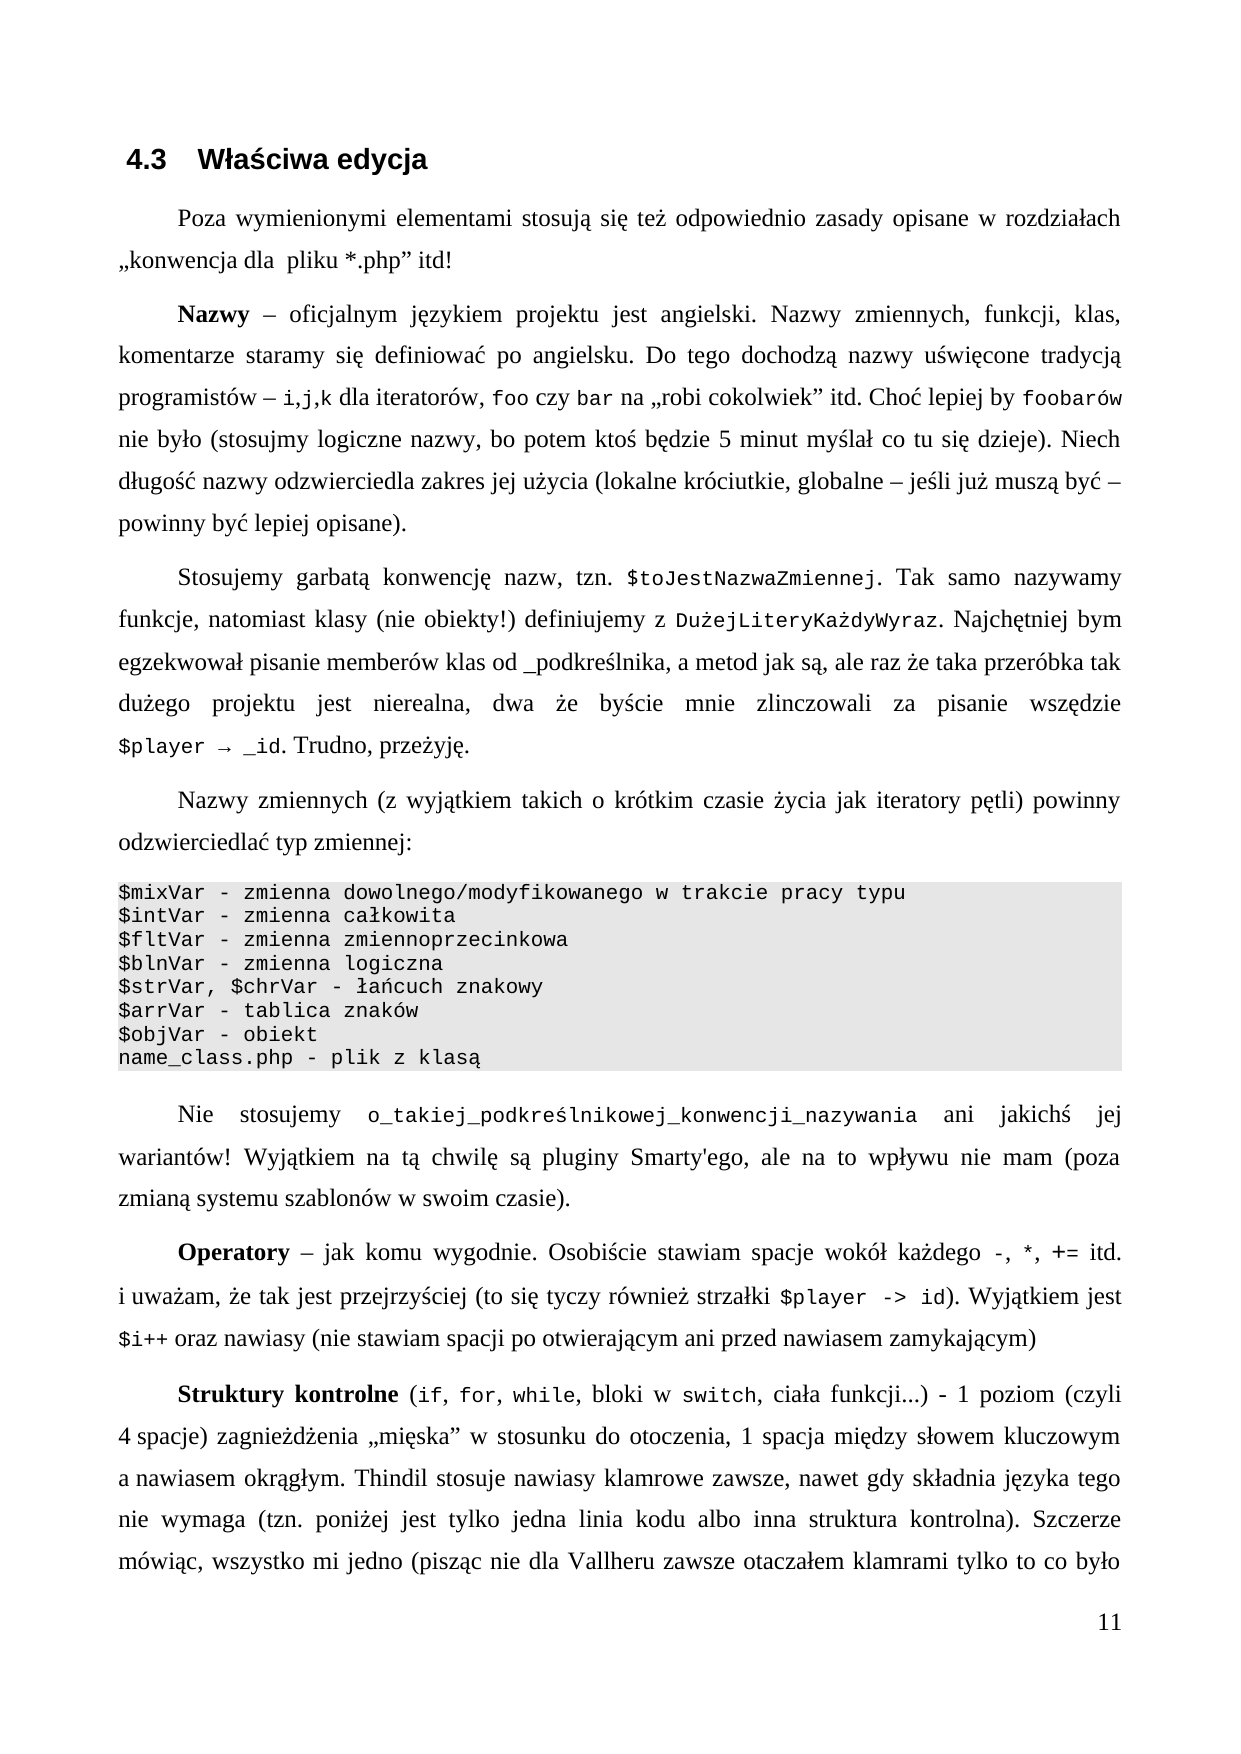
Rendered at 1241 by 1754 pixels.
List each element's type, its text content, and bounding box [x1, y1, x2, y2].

subtitle Właściwa edycja [118, 143, 1122, 176]
text Stosujemy garbatą konwencję nazw, tzn. $toJestNazwaZmiennej. Tak samo nazywamy funkcje, natomiast klasy (nie obiekty!) definiujemy z DużejLiteryKażdyWyraz. Najchętniej bym egzekwował pisanie memberów klas od _podkreślnika, a metod jak są, ale raz że taka przeróbka tak dużego projektu jest nierealna, dwa że byście mnie zlinczowali za pisanie wszędzie $player → _id. Trudno, przeżyję. [118, 563, 1122, 759]
text Nazwy zmiennych (z wyjątkiem takich o krótkim czasie życia jak iteratory pętli) powinny odzwierciedlać typ zmiennej: [118, 786, 1122, 855]
text $arrVar - tablica znaków [118, 1000, 1122, 1023]
text $intVar - zmienna całkowita [118, 905, 1122, 929]
text Struktury kontrolne (if, for, while, bloki w switch, ciała funkcji...) - 1 poziom (czyli 4 spacje) zagnieżdżenia „mięska” w stosunku do otoczenia, 1 spacja między słowem kluczowym a nawiasem okrągłym. Thindil stosuje nawiasy klamrowe zawsze, nawet gdy składnia języka tego nie wymaga (tzn. poniżej jest tylko jedna linia kodu albo inna struktura kontrolna). Szczerze mówiąc, wszystko mi jedno (pisząc nie dla Vallheru zawsze otaczałem klamrami tylko to co było [118, 1380, 1122, 1574]
text $strVar, $chrVar - łańcuch znakowy [118, 976, 1122, 1000]
text Nazwy – oficjalnym językiem projektu jest angielski. Nazwy zmiennych, funkcji, klas, komentarze staramy się definiować po angielsku. Do tego dochodzą nazwy uświęcone tradycją programistów – i,j,k dla iteratorów, foo czy bar na „robi cokolwiek” itd. Choć lepiej by foobarów nie było (stosujmy logiczne nazwy, bo potem ktoś będzie 5 minut myślał co tu się dzieje). Niech długość nazwy odzwierciedla zakres jej użycia (lokalne króciutkie, globalne – jeśli już muszą być – powinny być lepiej opisane). [118, 300, 1122, 536]
text name_class.php - plik z klasą [118, 1047, 1122, 1071]
text Poza wymienionymi elementami stosują się też odpowiednio zasady opisane w rozdziałach „konwencja dla pliku *.php” itd! [118, 204, 1122, 274]
text $blnVar - zmienna logiczna [118, 953, 1122, 976]
text Operatory – jak komu wygodnie. Osobiście stawiam spacje wokół każdego -, *, += itd. i uważam, że tak jest przejrzyściej (to się tyczy również strzałki $player -> id). Wyjątkiem jest $i++ oraz nawiasy (nie stawiam spacji po otwierającym ani przed nawiasem zamykającym) [118, 1238, 1122, 1353]
text $mixVar - zmienna dowolnego/modyfikowanego w trakcie pracy typu [118, 882, 1122, 905]
text $objVar - obiekt [118, 1023, 1122, 1047]
text Nie stosujemy o_takiej_podkreślnikowej_konwencji_nazywania ani jakichś jej wariantów! Wyjątkiem na tą chwilę są pluginy Smarty'ego, ale na to wpływu nie mam (poza zmianą systemu szablonów w swoim czasie). [118, 1100, 1122, 1212]
text $fltVar - zmienna zmiennoprzecinkowa [118, 929, 1122, 953]
